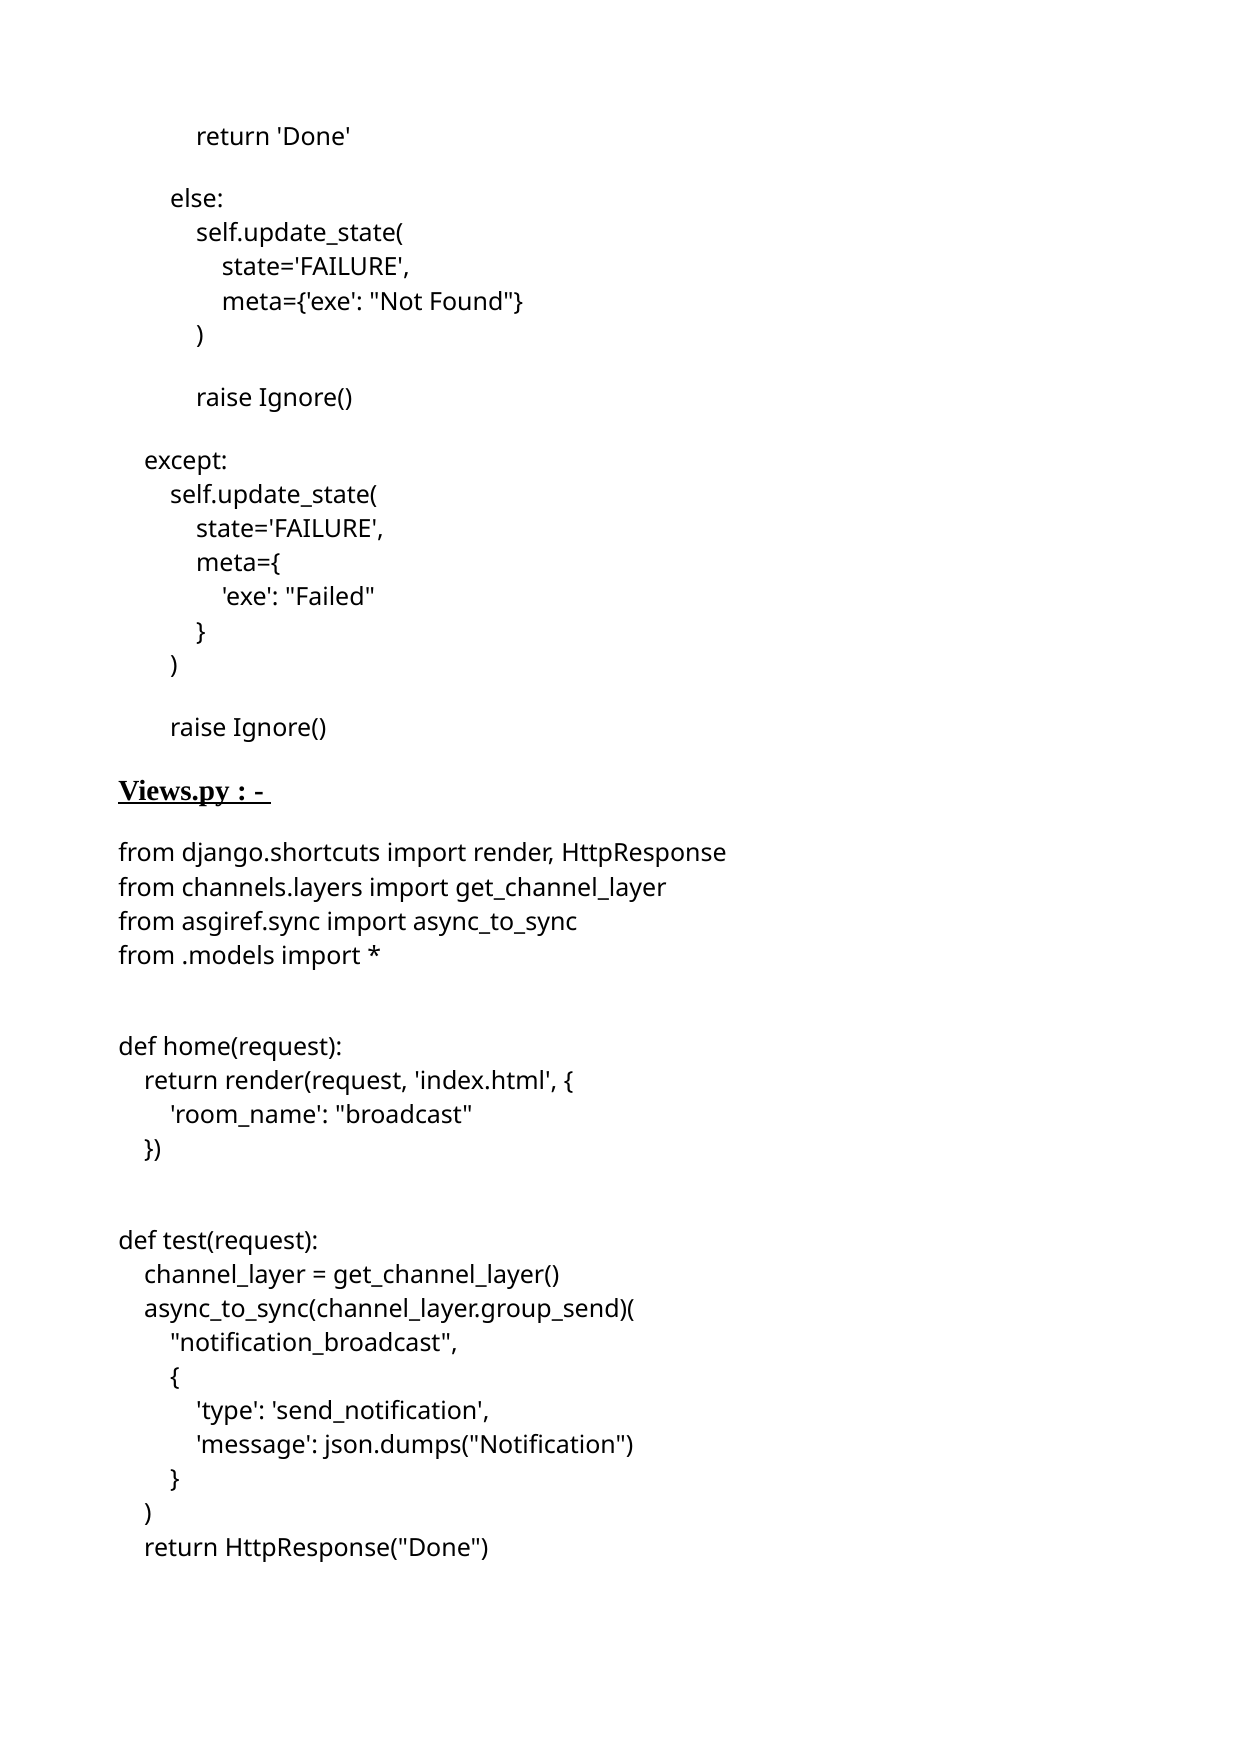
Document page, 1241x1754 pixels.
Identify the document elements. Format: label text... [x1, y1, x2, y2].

text return 'Done' else: self.update_state( state='FAILURE', meta={'exe': "Not Found"} ) raise Ignore() except: self.update_state( state='FAILURE', meta={ 'exe': "Failed" } ) raise Ignore() [118, 118, 1122, 773]
text from django.shortcuts import render, HttpResponse from channels.layers import get_channel_layer from asgiref.sync import async_to_sync from .models import * def home(request): return render(request, 'index.html', { 'room_name': "broadcast" }) def test(request): channel_layer = get_channel_layer() async_to_sync(channel_layer.group_send)( "notification_broadcast", { 'type': 'send_notification', 'message': json.dumps("Notification") } ) return HttpResponse("Done") [118, 835, 1122, 1592]
text Views.py : - [118, 773, 1122, 806]
